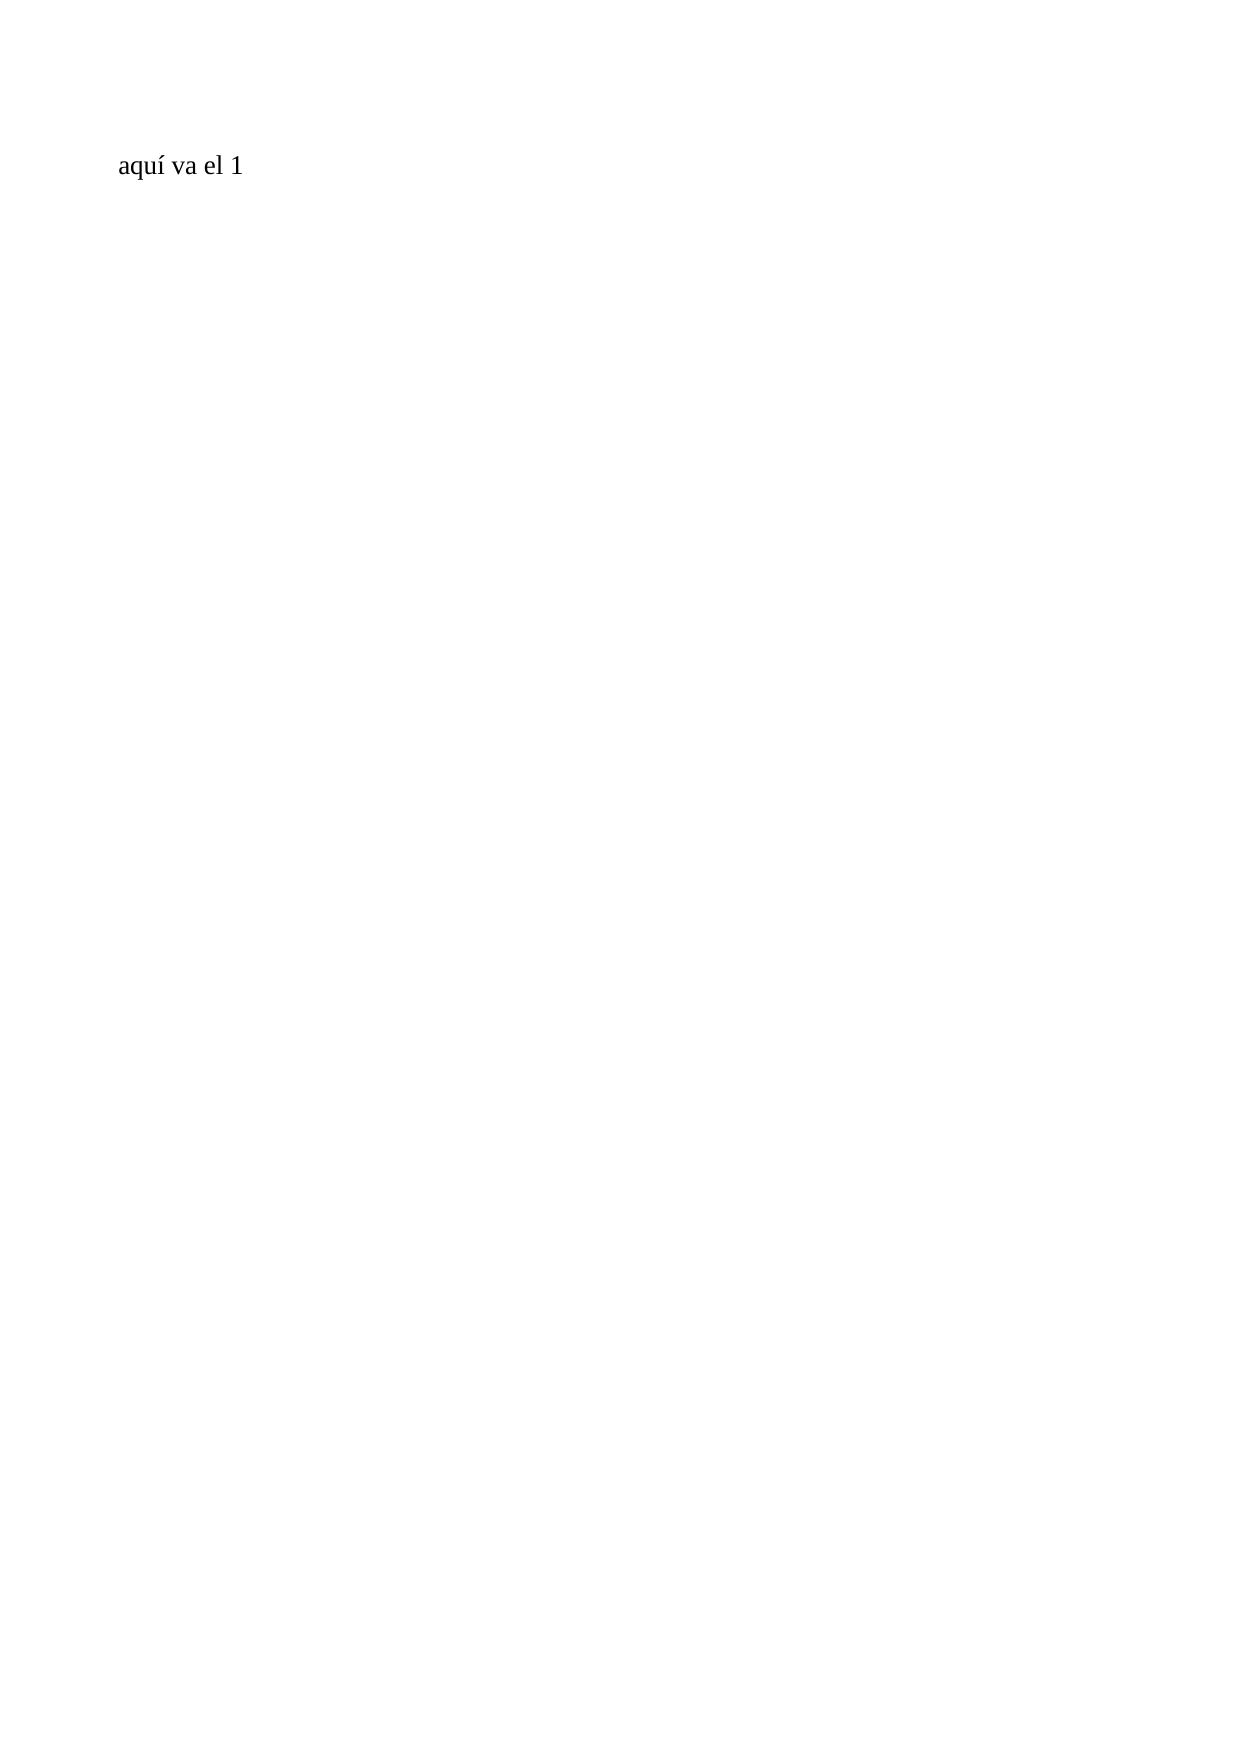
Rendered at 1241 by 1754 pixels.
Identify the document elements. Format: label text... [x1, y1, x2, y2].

text aquí va el 1 [118, 149, 1122, 180]
